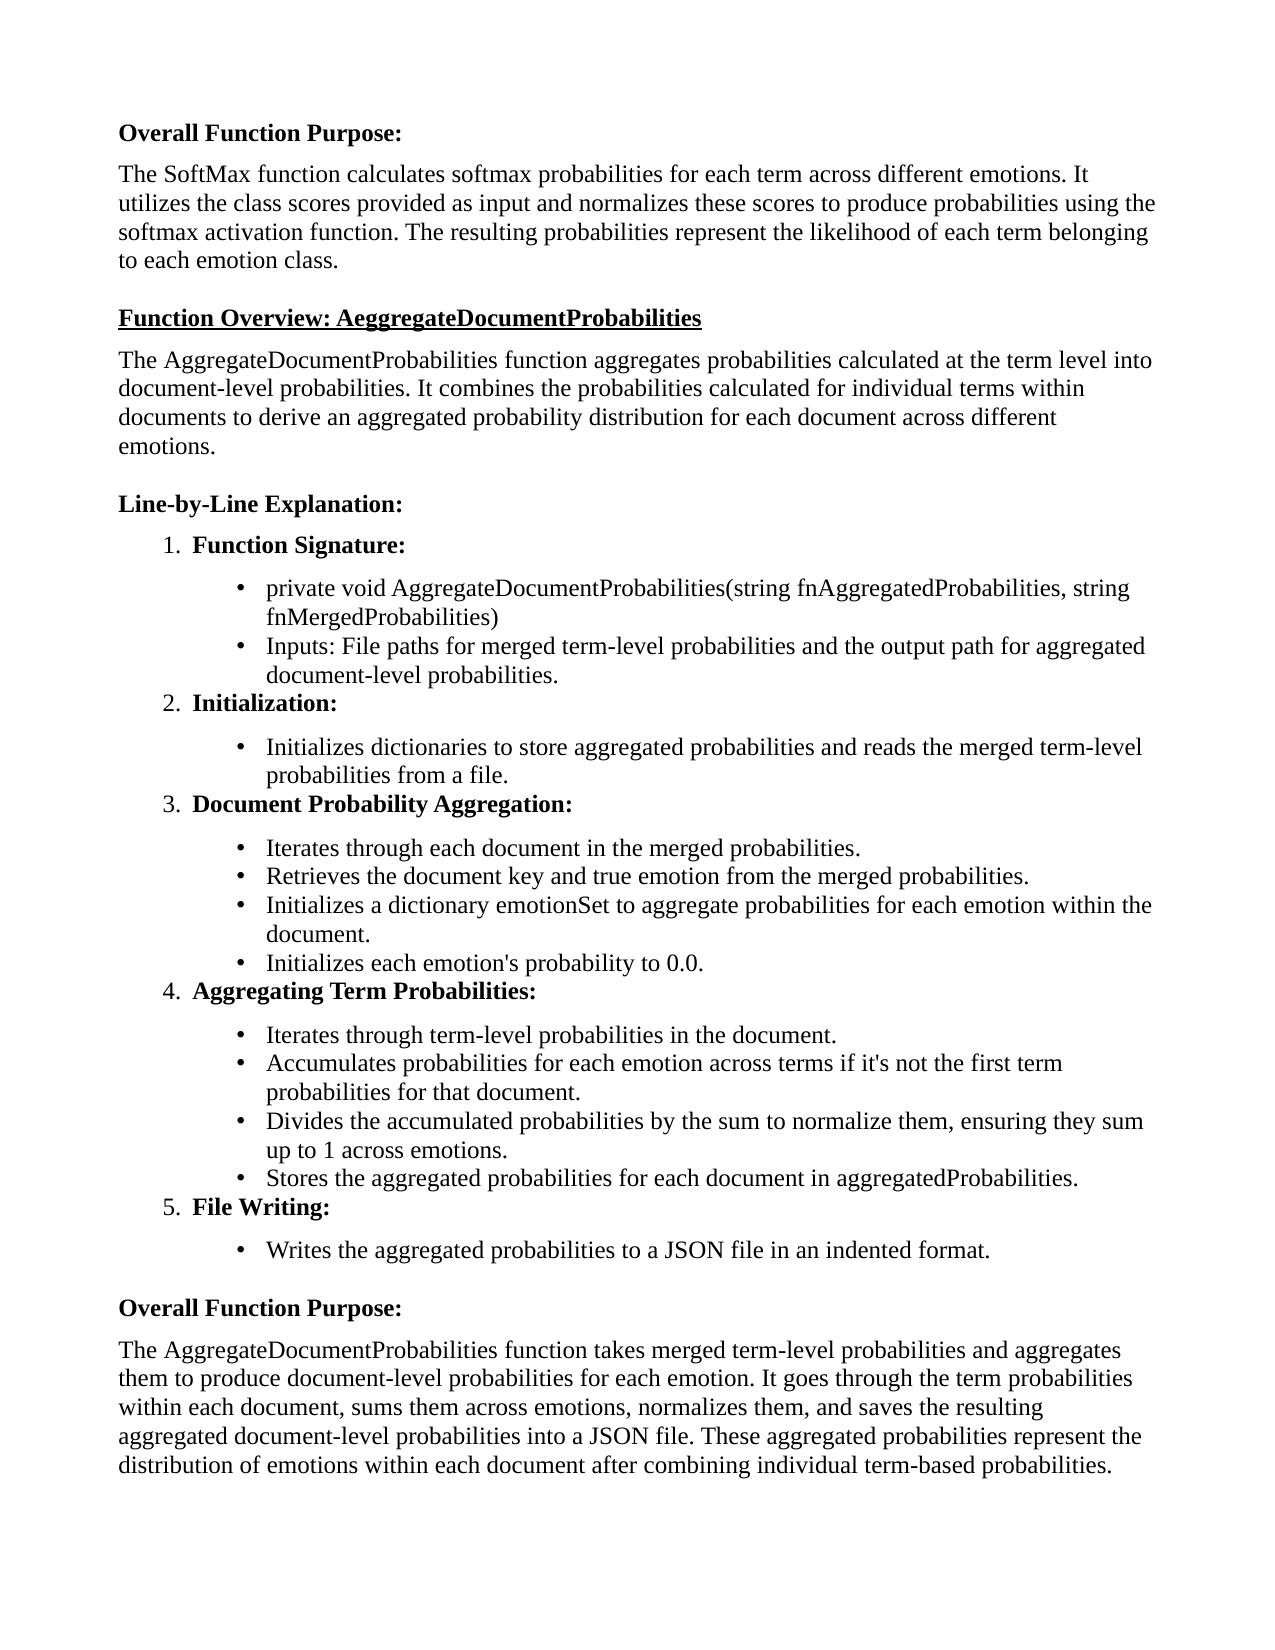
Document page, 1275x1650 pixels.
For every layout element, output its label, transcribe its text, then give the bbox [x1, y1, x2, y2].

list Accumulates probabilities for each emotion across terms if it's not the first term probabilities for that document. [236, 1048, 1157, 1106]
list Initializes a dictionary emotionSet to aggregate probabilities for each emotion within the document. [236, 890, 1157, 948]
list Initializes each emotion's probability to 0.0. [236, 948, 1157, 976]
list File Writing: [162, 1192, 1157, 1221]
text The AggregateDocumentProbabilities function aggregates probabilities calculated at the term level into document-level probabilities. It combines the probabilities calculated for individual terms within documents to derive an aggregated probability distribution for each document across different emotions. [118, 345, 1157, 460]
list Inputs: File paths for merged term-level probabilities and the output path for aggregated document-level probabilities. [236, 631, 1157, 688]
list Iterates through term-level probabilities in the document. [236, 1020, 1157, 1048]
list Function Signature: [162, 530, 1157, 559]
text The AggregateDocumentProbabilities function takes merged term-level probabilities and aggregates them to produce document-level probabilities for each emotion. It goes through the term probabilities within each document, sums them across emotions, normalizes them, and saves the resulting aggregated document-level probabilities into a JSON file. These aggregated probabilities represent the distribution of emotions within each document after combining individual term-based probabilities. [118, 1335, 1157, 1478]
list private void AggregateDocumentProbabilities(string fnAggregatedProbabilities, string fnMergedProbabilities) [236, 573, 1157, 631]
list Stores the aggregated probabilities for each document in aggregatedProbabilities. [236, 1163, 1157, 1192]
list Initializes dictionaries to store aggregated probabilities and reads the merged term-level probabilities from a file. [236, 732, 1157, 789]
subtitle Line-by-Line Explanation: [118, 489, 1157, 518]
list Retrieves the document key and true emotion from the merged probabilities. [236, 861, 1157, 890]
list Initialization: [162, 688, 1157, 717]
subtitle Overall Function Purpose: [118, 1293, 1157, 1322]
list Writes the aggregated probabilities to a JSON file in an indented format. [236, 1236, 1157, 1264]
subtitle Function Overview: AeggregateDocumentProbabilities [118, 303, 1157, 332]
list Aggregating Term Probabilities: [162, 976, 1157, 1005]
subtitle Overall Function Purpose: [118, 118, 1157, 147]
text The SoftMax function calculates softmax probabilities for each term across different emotions. It utilizes the class scores provided as input and normalizes these scores to produce probabilities using the softmax activation function. The resulting probabilities represent the likelihood of each term belonging to each emotion class. [118, 159, 1157, 274]
list Iterates through each document in the merged probabilities. [236, 833, 1157, 861]
list Divides the accumulated probabilities by the sum to normalize them, ensuring they sum up to 1 across emotions. [236, 1106, 1157, 1163]
list Document Probability Aggregation: [162, 789, 1157, 818]
